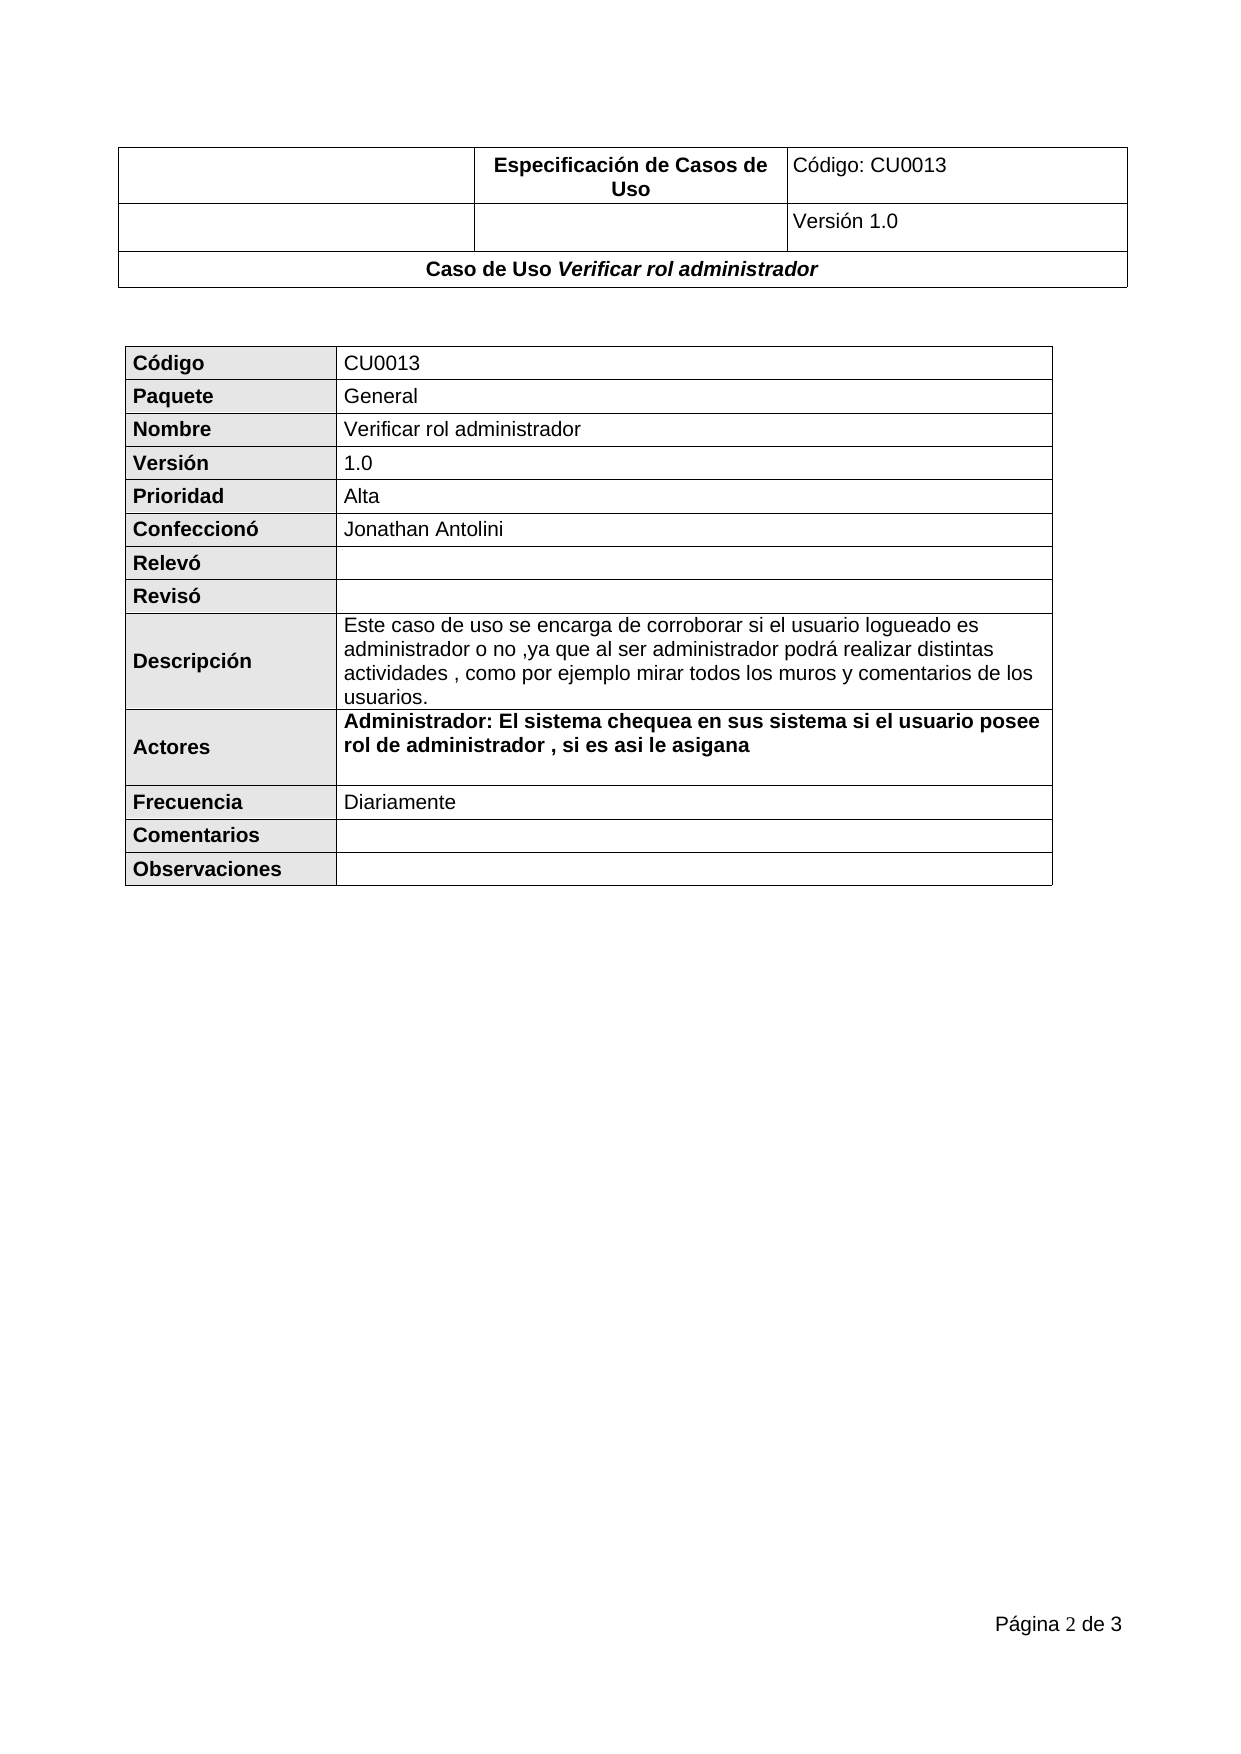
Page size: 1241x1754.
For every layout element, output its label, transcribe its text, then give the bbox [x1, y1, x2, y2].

table_cell Comentarios [126, 820, 336, 852]
table_cell General [337, 380, 1052, 412]
table_cell 1.0 [337, 447, 1052, 479]
table_cell Este caso de uso se encarga de corroborar si el usuario logueado es administrador o no ,ya que al ser administrador podrá realizar distintas actividades , como por ejemplo mirar todos los muros y comentarios de los usuarios. [337, 614, 1052, 708]
table_cell Administrador: El sistema chequea en sus sistema si el usuario posee rol de administrador , si es asi le asigana [337, 710, 1052, 785]
table_cell Actores [126, 710, 336, 785]
table_cell Observaciones [126, 853, 336, 885]
table_cell Jonathan Antolini [337, 514, 1052, 546]
table_header Código [126, 347, 336, 379]
table_cell Descripción [126, 614, 336, 708]
table_cell [337, 853, 1052, 885]
table_cell Nombre [126, 414, 336, 446]
table_cell Alta [337, 480, 1052, 512]
table_cell [337, 820, 1052, 852]
table_cell Frecuencia [126, 786, 336, 818]
table_cell Prioridad [126, 480, 336, 512]
table_header CU0013 [337, 347, 1052, 379]
table_cell Versión [126, 447, 336, 479]
table_cell Paquete [126, 380, 336, 412]
table_cell Confeccionó [126, 514, 336, 546]
table_cell Revisó [126, 580, 336, 612]
table_cell Relevó [126, 547, 336, 579]
table_cell Verificar rol administrador [337, 414, 1052, 446]
table_cell [337, 580, 1052, 612]
table_cell Diariamente [337, 786, 1052, 818]
table_cell [337, 547, 1052, 579]
